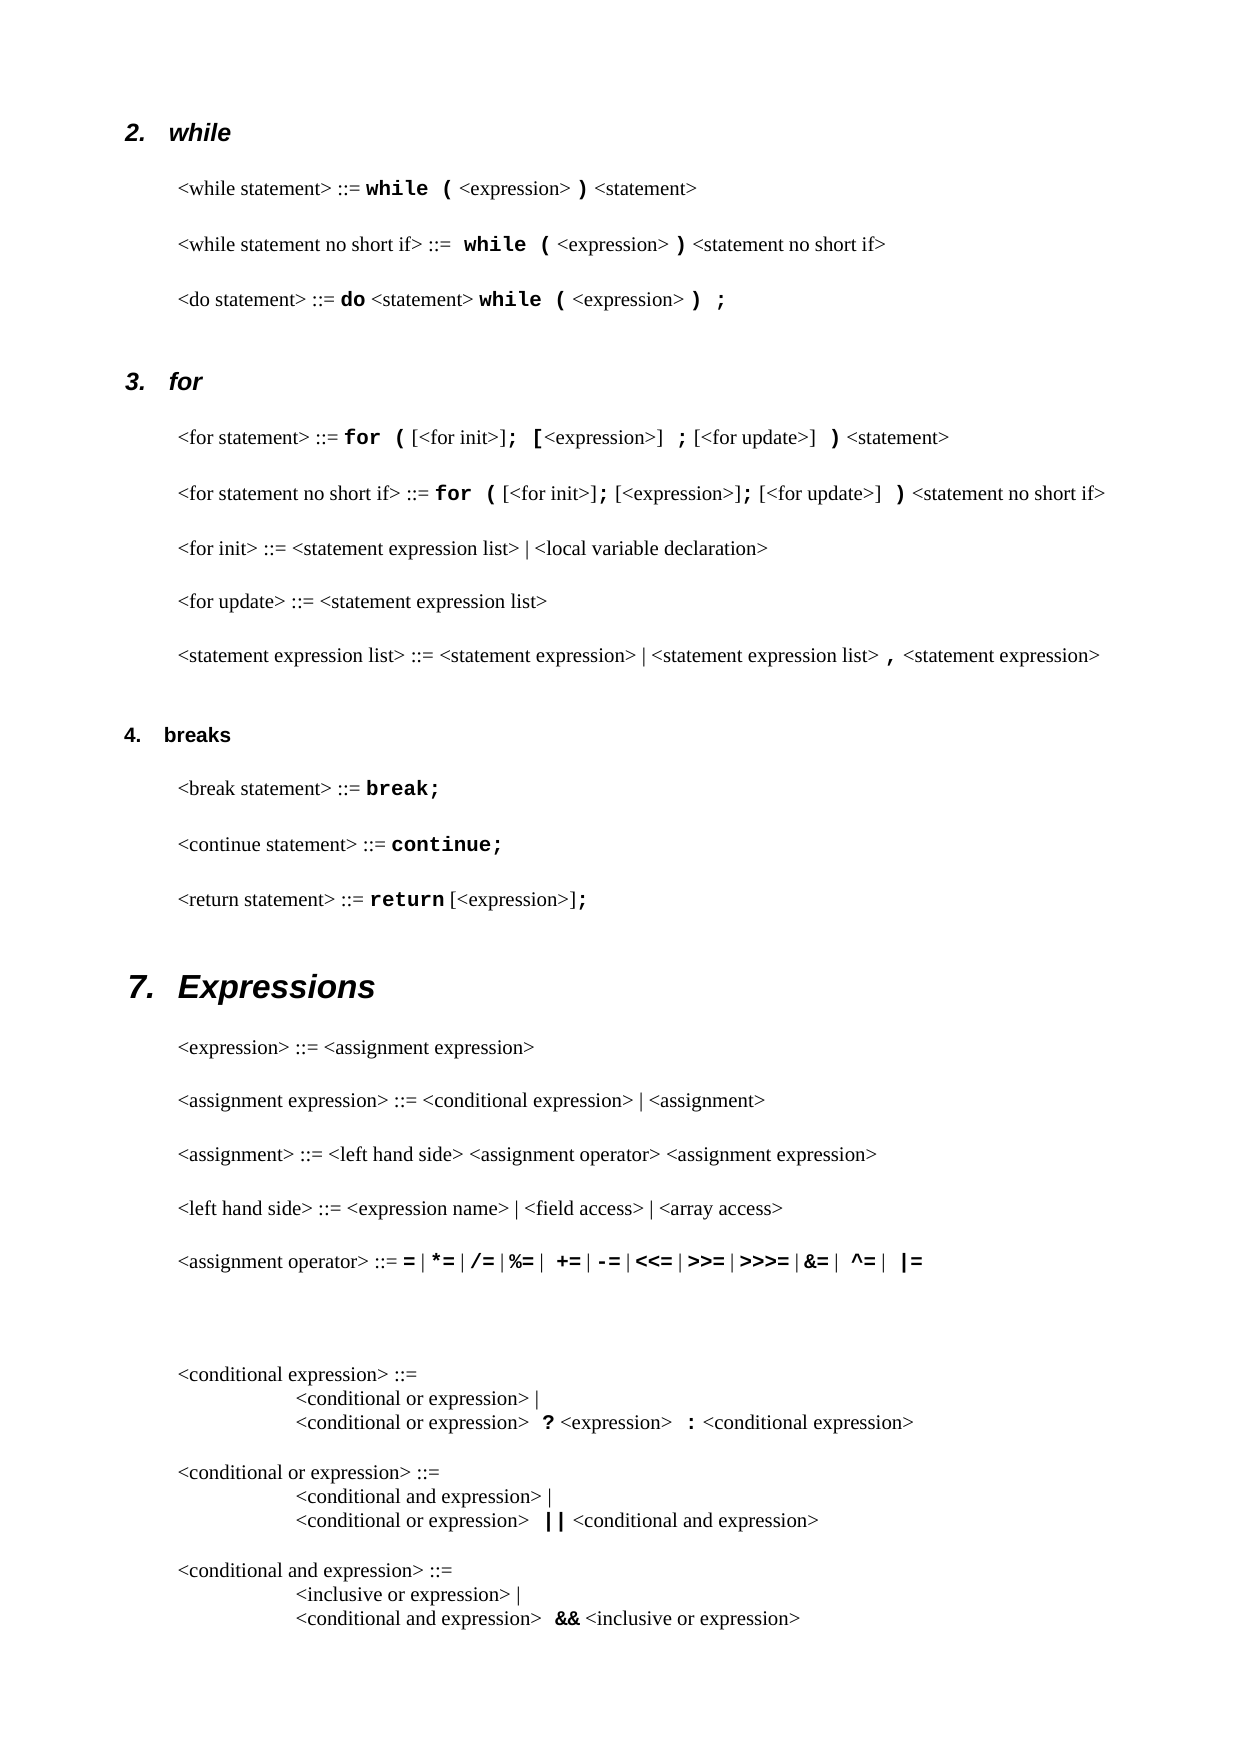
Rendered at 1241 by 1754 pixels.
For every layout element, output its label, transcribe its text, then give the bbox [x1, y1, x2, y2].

list <conditional or expression> ? <expression> : <conditional expression> [177, 1410, 1122, 1436]
list <inclusive or expression> | [177, 1582, 1122, 1606]
list <while statement no short if> ::= while ( <expression> ) <statement no short if> [177, 232, 1122, 257]
list <for update> ::= <statement expression list> [177, 589, 1122, 613]
list <conditional expression> ::= [177, 1362, 1122, 1386]
list <expression> ::= <assignment expression> [177, 1035, 1122, 1059]
list <do statement> ::= do <statement> while ( <expression> ) ; [177, 287, 1122, 312]
list <continue statement> ::= continue; [177, 832, 1122, 857]
list <statement expression list> ::= <statement expression> | <statement expression list> , <statement expression> [177, 643, 1122, 668]
list <conditional or expression> || <conditional and expression> [177, 1508, 1122, 1534]
list <break statement> ::= break; [177, 776, 1122, 802]
list <conditional and expression> | [177, 1484, 1122, 1508]
list <conditional and expression> ::= [177, 1558, 1122, 1582]
list <conditional and expression> && <inclusive or expression> [177, 1606, 1122, 1632]
list <conditional or expression> | [177, 1386, 1122, 1410]
list <assignment> ::= <left hand side> <assignment operator> <assignment expression> [177, 1142, 1122, 1166]
list <for statement> ::= for ( [<for init>]; [<expression>] ; [<for update>] ) <statement> [177, 425, 1122, 451]
list <left hand side> ::= <expression name> | <field access> | <array access> [177, 1196, 1122, 1219]
subtitle while [118, 118, 1122, 147]
list <assignment expression> ::= <conditional expression> | <assignment> [177, 1088, 1122, 1112]
subtitle for [118, 367, 1122, 396]
list <assignment operator> ::= = | *= | /= | %= | += | -= | <<= | >>= | >>>= | &= | ^= | |= [177, 1249, 1122, 1275]
list <for init> ::= <statement expression list> | <local variable declaration> [177, 536, 1122, 560]
list <for statement no short if> ::= for ( [<for init>]; [<expression>]; [<for update>] ) <statement no short if> [177, 480, 1122, 506]
list <while statement> ::= while ( <expression> ) <statement> [177, 176, 1122, 202]
list <conditional or expression> ::= [177, 1460, 1122, 1484]
subtitle Expressions [118, 967, 1122, 1005]
list <return statement> ::= return [<expression>]; [177, 887, 1122, 912]
subtitle breaks [118, 723, 1122, 747]
